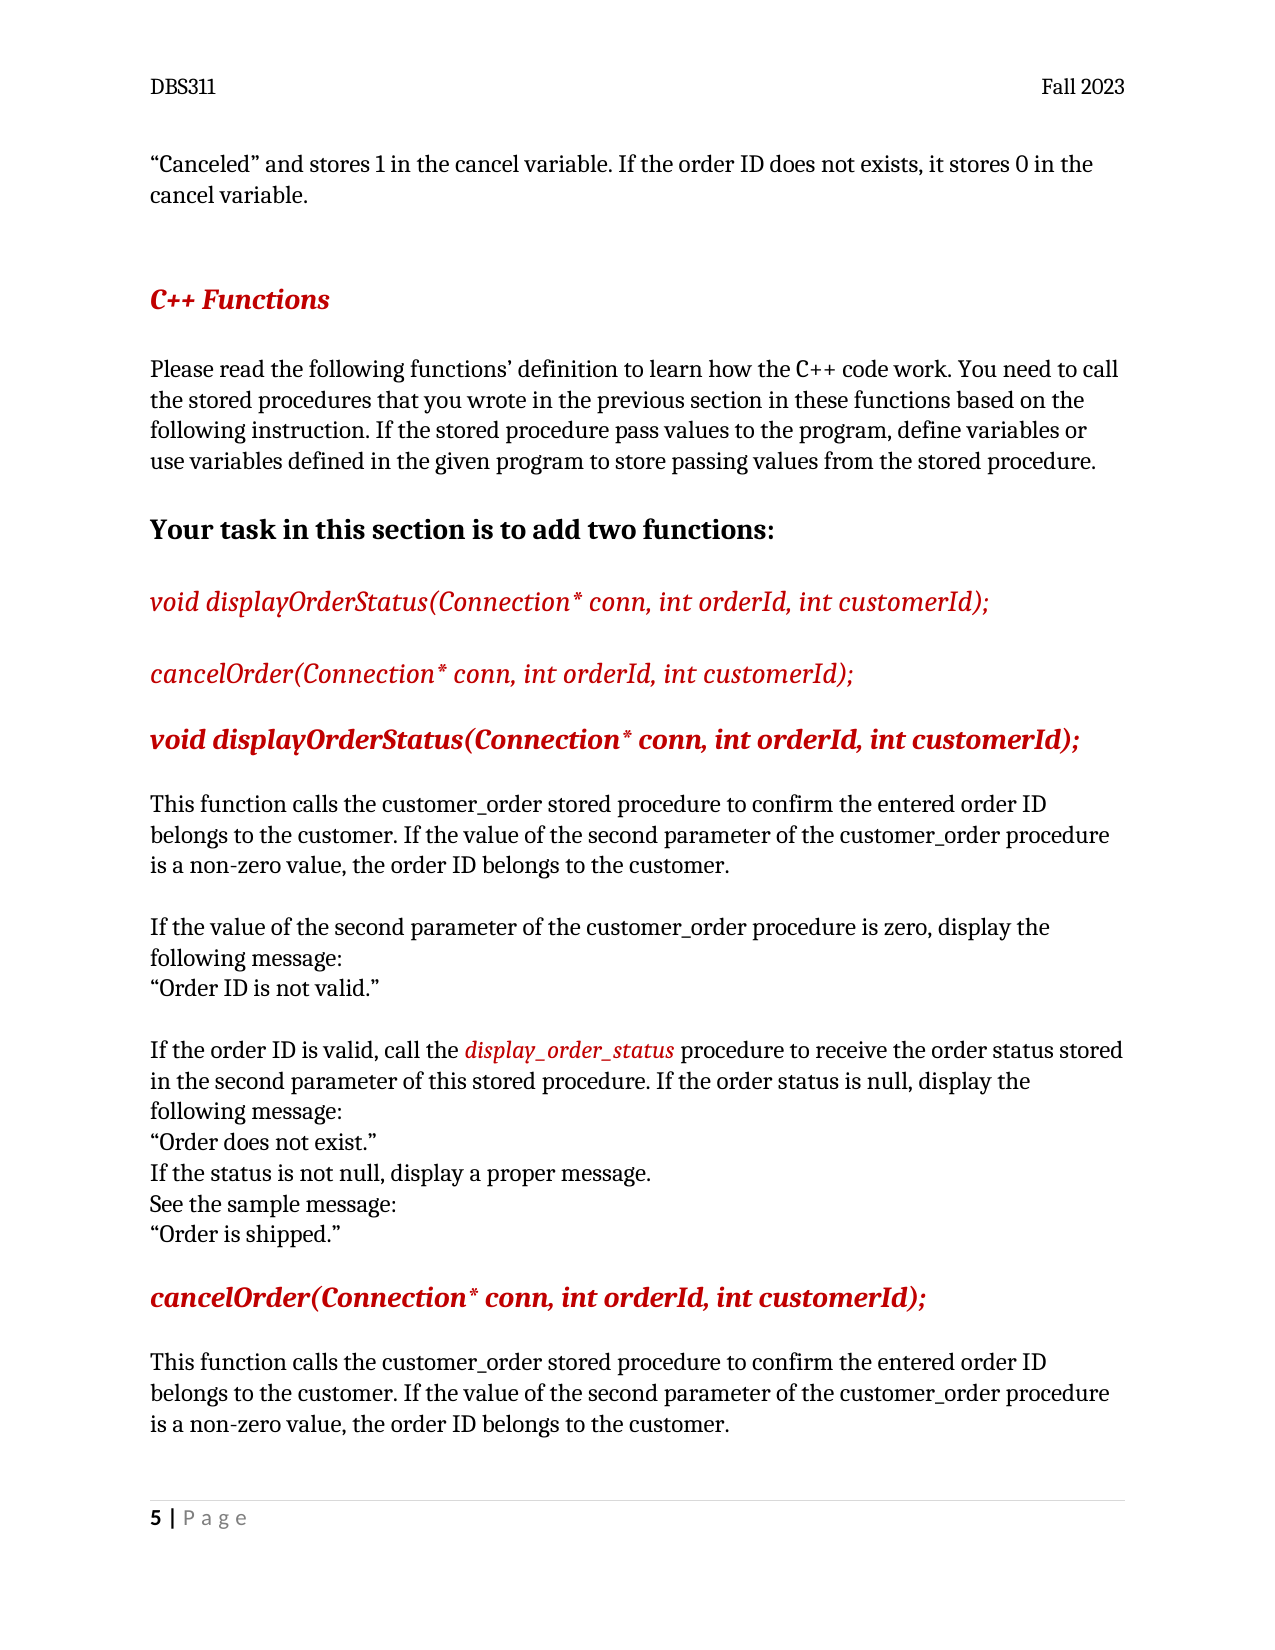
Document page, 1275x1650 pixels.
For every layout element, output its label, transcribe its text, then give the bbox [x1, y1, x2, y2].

list If the status is not null, display a proper message. [150, 1159, 1125, 1187]
list “Order ID is not valid.” [150, 974, 1125, 1003]
list “Canceled” and stores 1 in the cancel variable. If the order ID does not exists, it stores 0 in the cancel variable. [150, 150, 1125, 209]
list Your task in this section is to add two functions: [150, 513, 1125, 547]
list This function calls the customer_order stored procedure to confirm the entered order ID belongs to the customer. If the value of the second parameter of the customer_order procedure is a non-zero value, the order ID belongs to the customer. [150, 790, 1125, 880]
list cancelOrder(Connection* conn, int orderId, int customerId); [150, 657, 1125, 690]
list C++ Functions [150, 283, 1125, 317]
list void displayOrderStatus(Connection* conn, int orderId, int customerId); [150, 723, 1125, 757]
list “Order does not exist.” [150, 1128, 1125, 1157]
list void displayOrderStatus(Connection* conn, int orderId, int customerId); [150, 585, 1125, 619]
list Please read the following functions’ definition to learn how the C++ code work. You need to call the stored procedures that you wrote in the previous section in these functions based on the following instruction. If the stored procedure pass values to the program, define variables or use variables defined in the given program to store passing values from the stored procedure. [150, 355, 1125, 476]
list If the value of the second parameter of the customer_order procedure is zero, display the following message: [150, 913, 1125, 972]
list cancelOrder(Connection* conn, int orderId, int customerId); [150, 1282, 1125, 1315]
list If the order ID is valid, call the display_order_status procedure to receive the order status stored in the second parameter of this stored procedure. If the order status is null, display the following message: [150, 1036, 1125, 1126]
list “Order is shipped.” [150, 1220, 1125, 1249]
list This function calls the customer_order stored procedure to confirm the entered order ID belongs to the customer. If the value of the second parameter of the customer_order procedure is a non-zero value, the order ID belongs to the customer. [150, 1348, 1125, 1438]
list See the sample message: [150, 1189, 1125, 1218]
